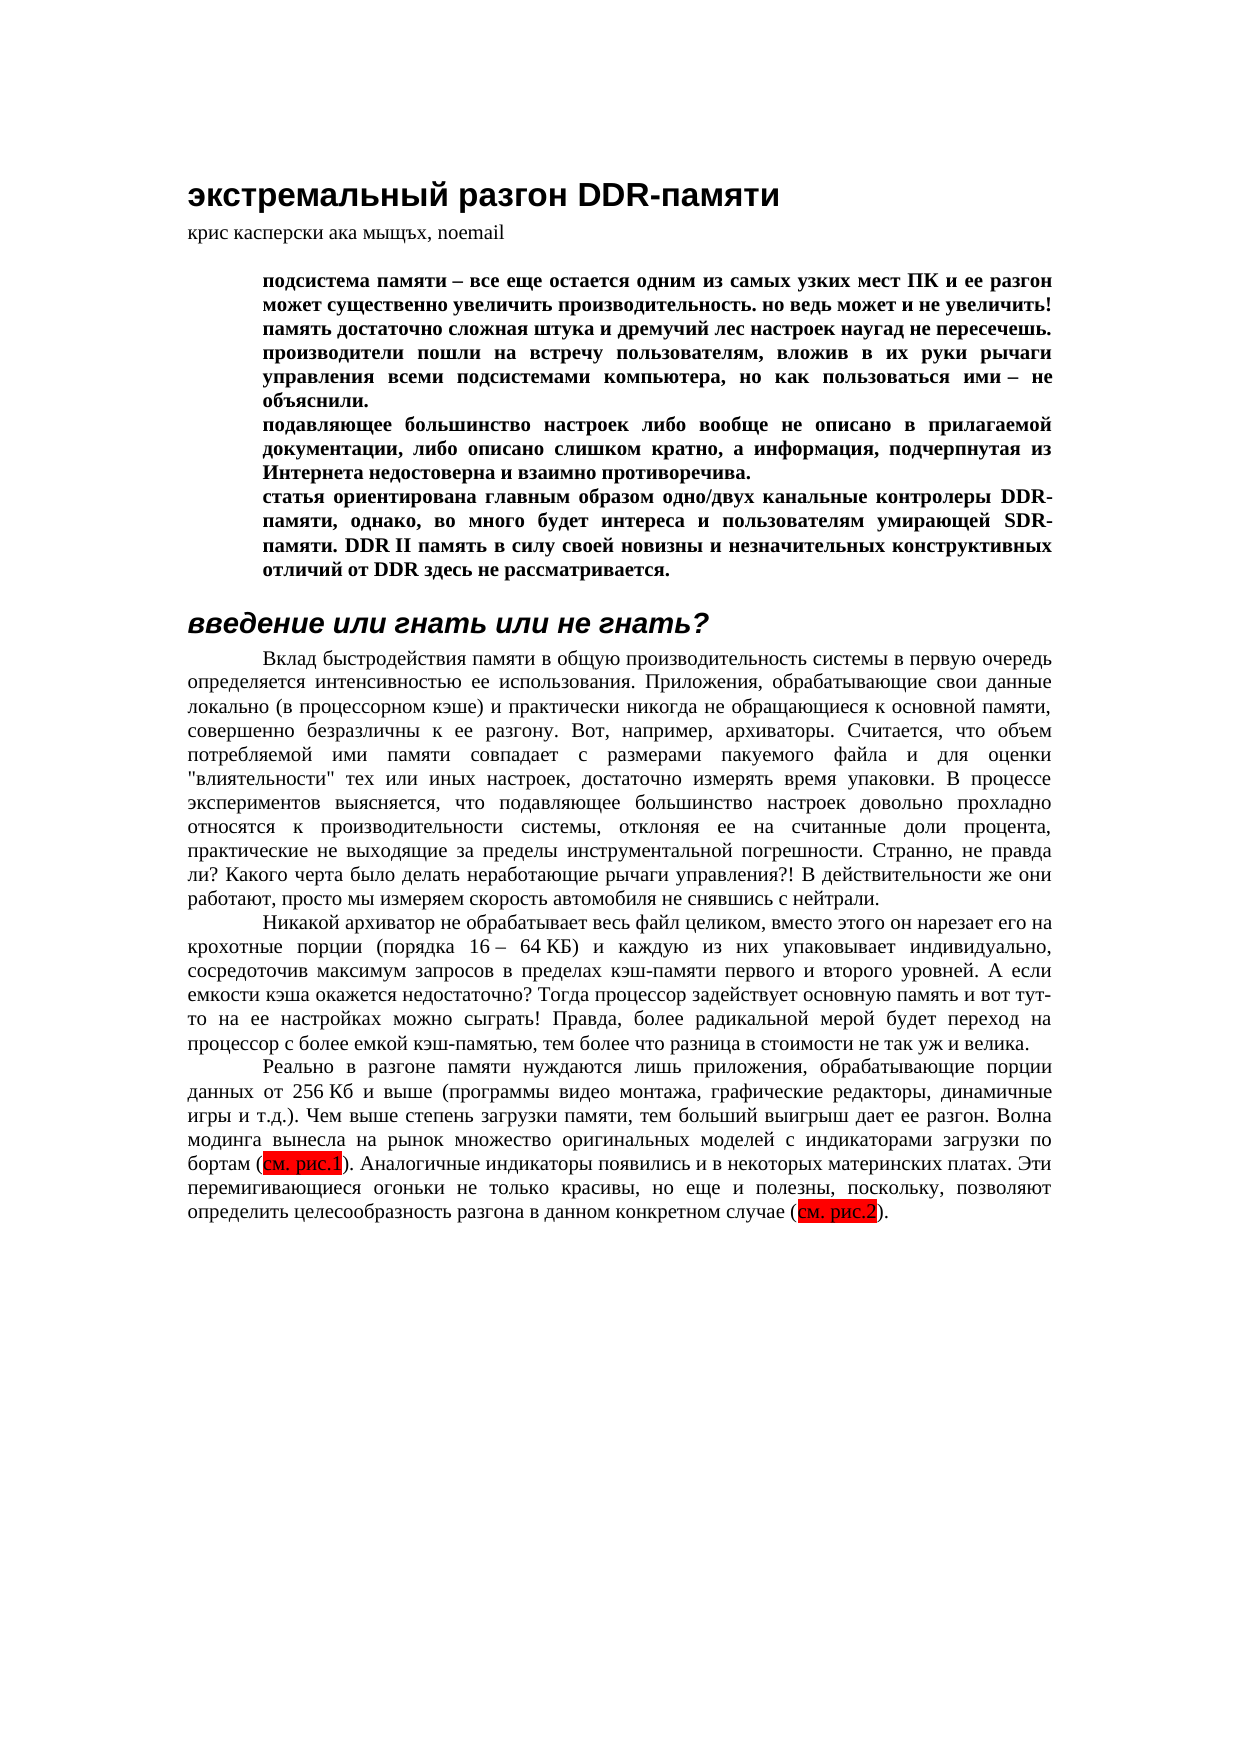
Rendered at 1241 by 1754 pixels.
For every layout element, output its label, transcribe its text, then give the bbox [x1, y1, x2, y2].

text Реально в разгоне памяти нуждаются лишь приложения, обрабатывающие порции данных от 256 Кб и выше (программы видео монтажа, графические редакторы, динамичные игры и т.д.). Чем выше степень загрузки памяти, тем больший выигрыш дает ее разгон. Волна модинга вынесла на рынок множество оригинальных моделей с индикаторами загрузки по бортам (см. рис.1). Аналогичные индикаторы появились и в некоторых материнских платах. Эти перемигивающиеся огоньки не только красивы, но еще и полезны, поскольку, позволяют определить целесообразность разгона в данном конкретном случае (см. рис.2). [187, 1054, 1053, 1223]
text подсистема памяти – все еще остается одним из самых узких мест ПК и ее разгон может существенно увеличить производительность. но ведь может и не увеличить! память достаточно сложная штука и дремучий лес настроек наугад не пересечешь. производители пошли на встречу пользователям, вложив в их руки рычаги управления всеми подсистемами компьютера, но как пользоваться ими – не объяснили. [262, 268, 1053, 412]
text подавляющее большинство настроек либо вообще не описано в прилагаемой документации, либо описано слишком кратно, а информация, подчерпнутая из Интернета недостоверна и взаимно противоречива. [262, 412, 1053, 484]
subtitle введение или гнать или не гнать? [187, 606, 1053, 639]
text Никакой архиватор не обрабатывает весь файл целиком, вместо этого он нарезает его на крохотные порции (порядка 16 – 64 КБ) и каждую из них упаковывает индивидуально, сосредоточив максимум запросов в пределах кэш-памяти первого и второго уровней. А если емкости кэша окажется недостаточно? Тогда процессор задействует основную память и вот тут-то на ее настройках можно сыграть! Правда, более радикальной мерой будет переход на процессор с более емкой кэш-памятью, тем более что разница в стоимости не так уж и велика. [187, 910, 1053, 1054]
text Вклад быстродействия памяти в общую производительность системы в первую очередь определяется интенсивностью ее использования. Приложения, обрабатывающие свои данные локально (в процессорном кэше) и практически никогда не обращающиеся к основной памяти, совершенно безразличны к ее разгону. Вот, например, архиваторы. Считается, что объем потребляемой ими памяти совпадает с размерами пакуемого файла и для оценки "влиятельности" тех или иных настроек, достаточно измерять время упаковки. В процессе экспериментов выясняется, что подавляющее большинство настроек довольно прохладно относятся к производительности системы, отклоняя ее на считанные доли процента, практические не выходящие за пределы инструментальной погрешности. Странно, не правда ли? Какого черта было делать неработающие рычаги управления?! В действительности же они работают, просто мы измеряем скорость автомобиля не снявшись с нейтрали. [187, 645, 1053, 910]
text статья ориентирована главным образом одно/двух канальные контролеры DDR-памяти, однако, во много будет интереса и пользователям умирающей SDR-памяти. DDR II память в силу своей новизны и незначительных конструктивных отличий от DDR здесь не рассматривается. [262, 484, 1053, 581]
text крис касперски ака мыщъх, noemail [187, 220, 1053, 244]
subtitle экстремальный разгон DDR-памяти [187, 175, 1053, 213]
